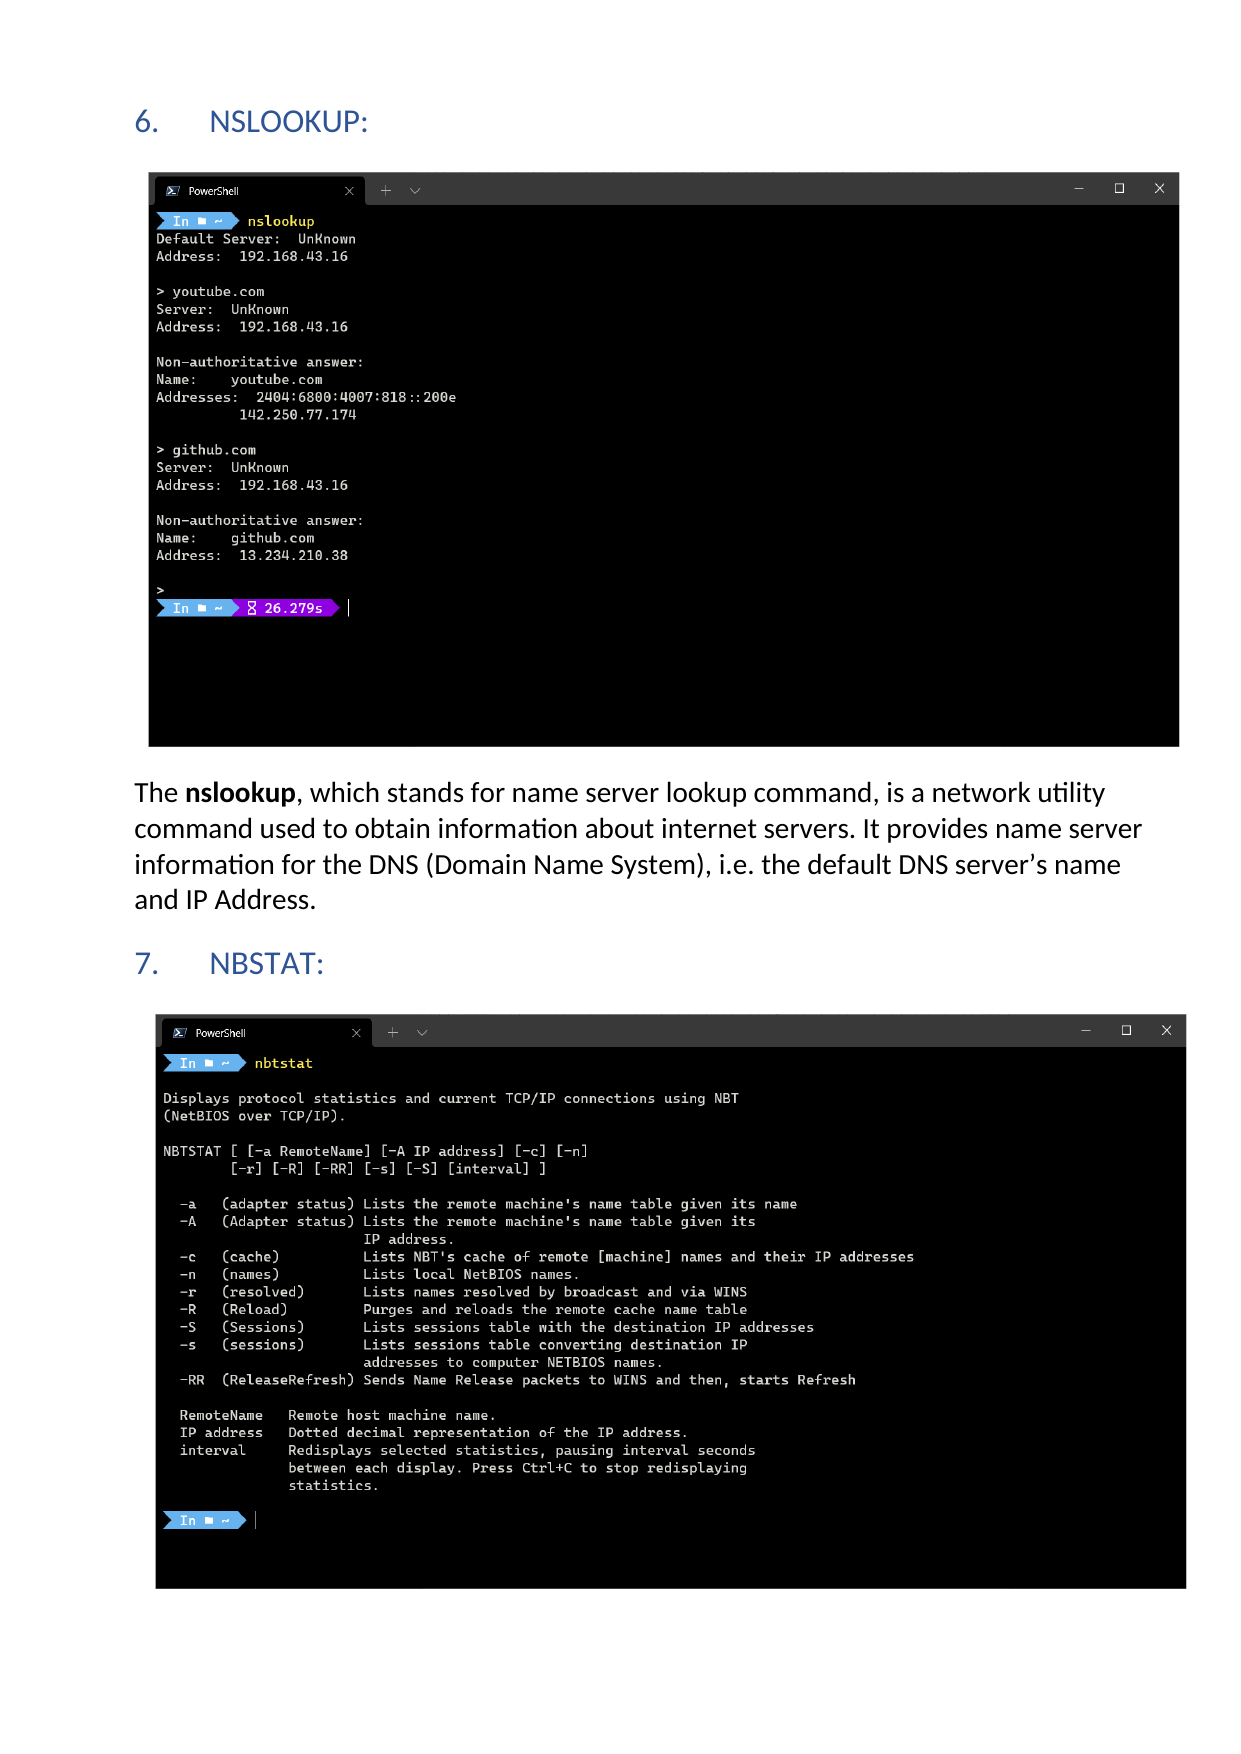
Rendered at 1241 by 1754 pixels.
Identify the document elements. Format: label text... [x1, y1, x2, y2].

picture [148, 172, 1180, 747]
picture [155, 1014, 1187, 1589]
table_header [135, 142, 1193, 773]
subtitle NSLOOKUP: [134, 100, 1165, 141]
table_header [135, 984, 1207, 1620]
text The nslookup, which stands for name server lookup command, is a network utility command used to obtain information about internet servers. It provides name server information for the DNS (Domain Name System), i.e. the default DNS server’s name and IP Address. [134, 775, 1165, 917]
subtitle NBSTAT: [134, 942, 1165, 983]
